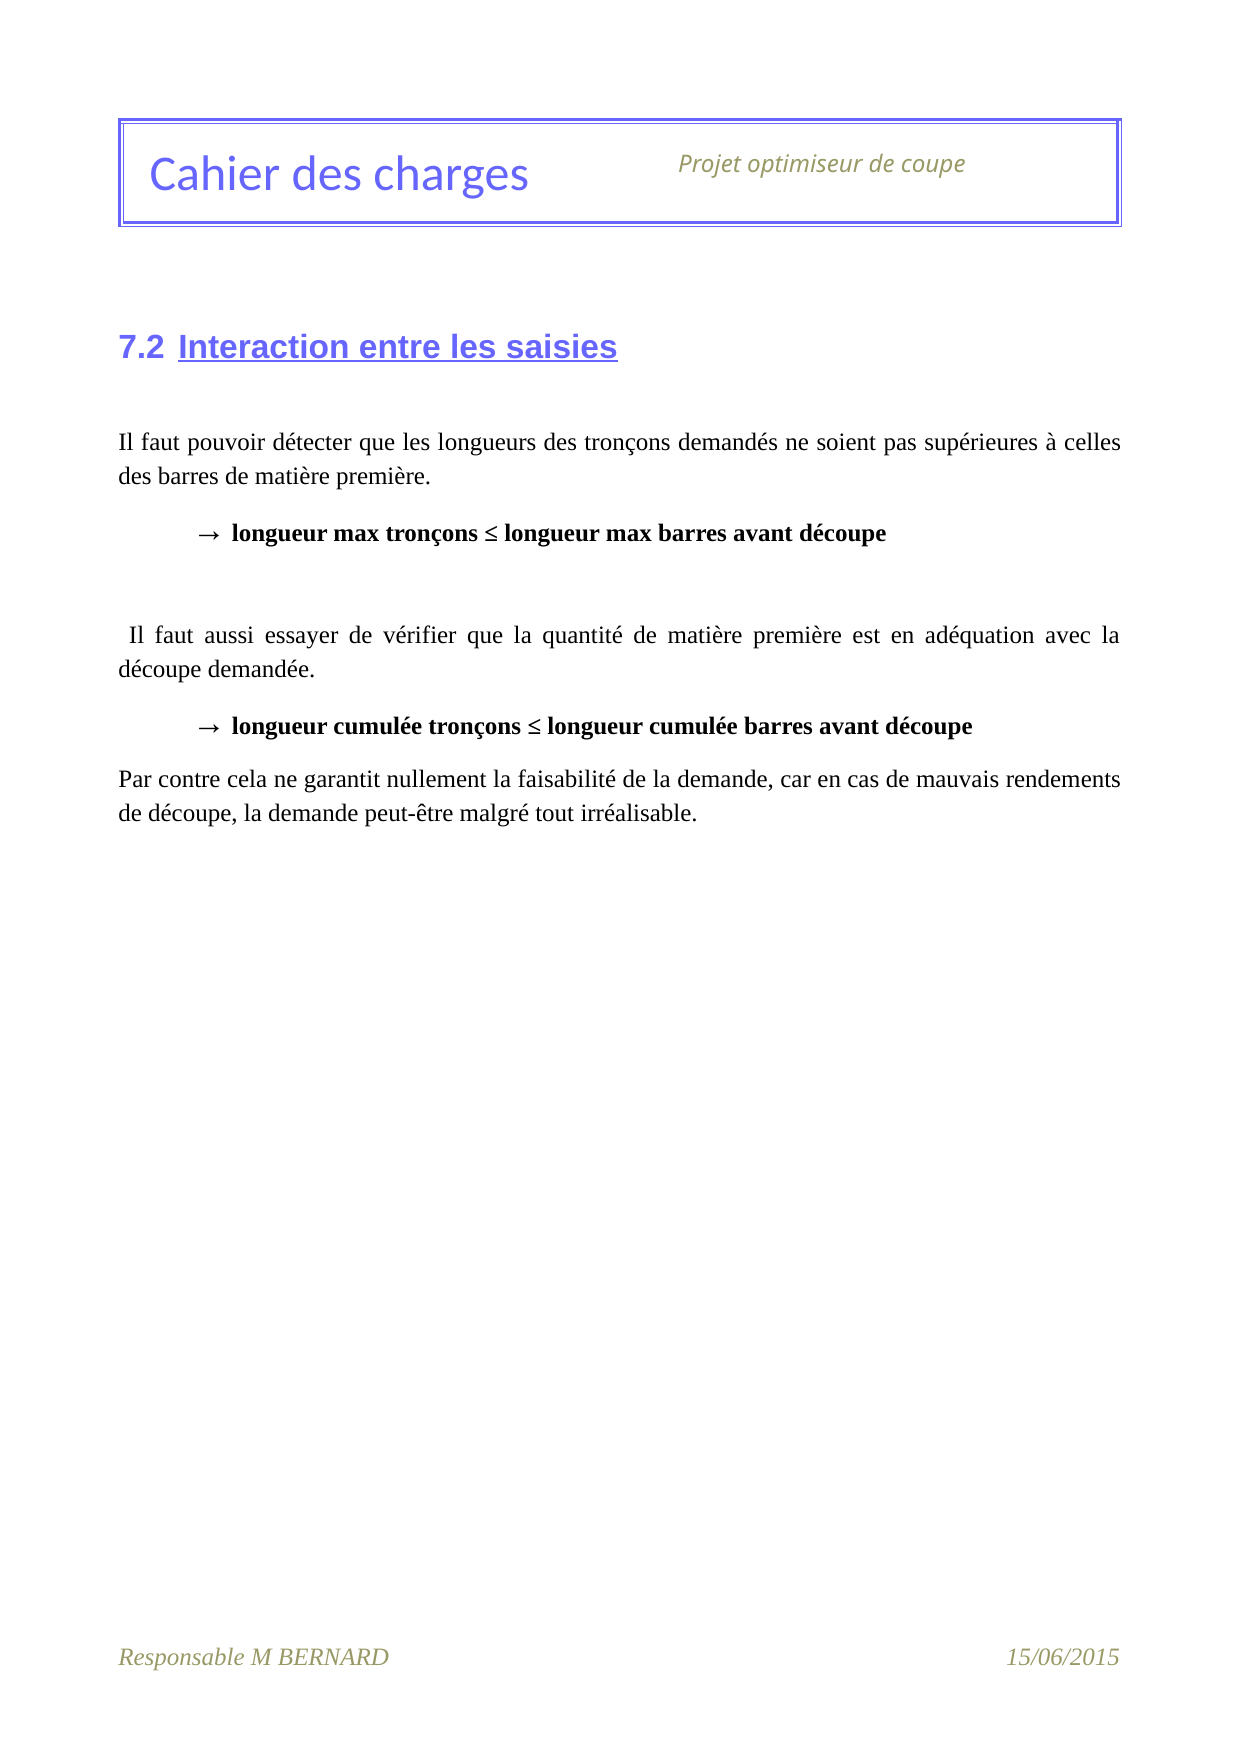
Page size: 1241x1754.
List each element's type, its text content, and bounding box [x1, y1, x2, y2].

text Par contre cela ne garantit nullement la faisabilité de la demande, car en cas de mauvais rendements de découpe, la demande peut-être malgré tout irréalisable. [118, 764, 1122, 827]
text → longueur cumulée tronçons ≤ longueur cumulée barres avant découpe [192, 703, 1122, 742]
text Il faut pouvoir détecter que les longueurs des tronçons demandés ne soient pas supérieures à celles des barres de matière première. [118, 427, 1122, 490]
text Il faut aussi essayer de vérifier que la quantité de matière première est en adéquation avec la découpe demandée. [118, 620, 1122, 683]
text → longueur max tronçons ≤ longueur max barres avant découpe [192, 510, 1122, 549]
subtitle Interaction entre les saisies [118, 327, 1122, 365]
